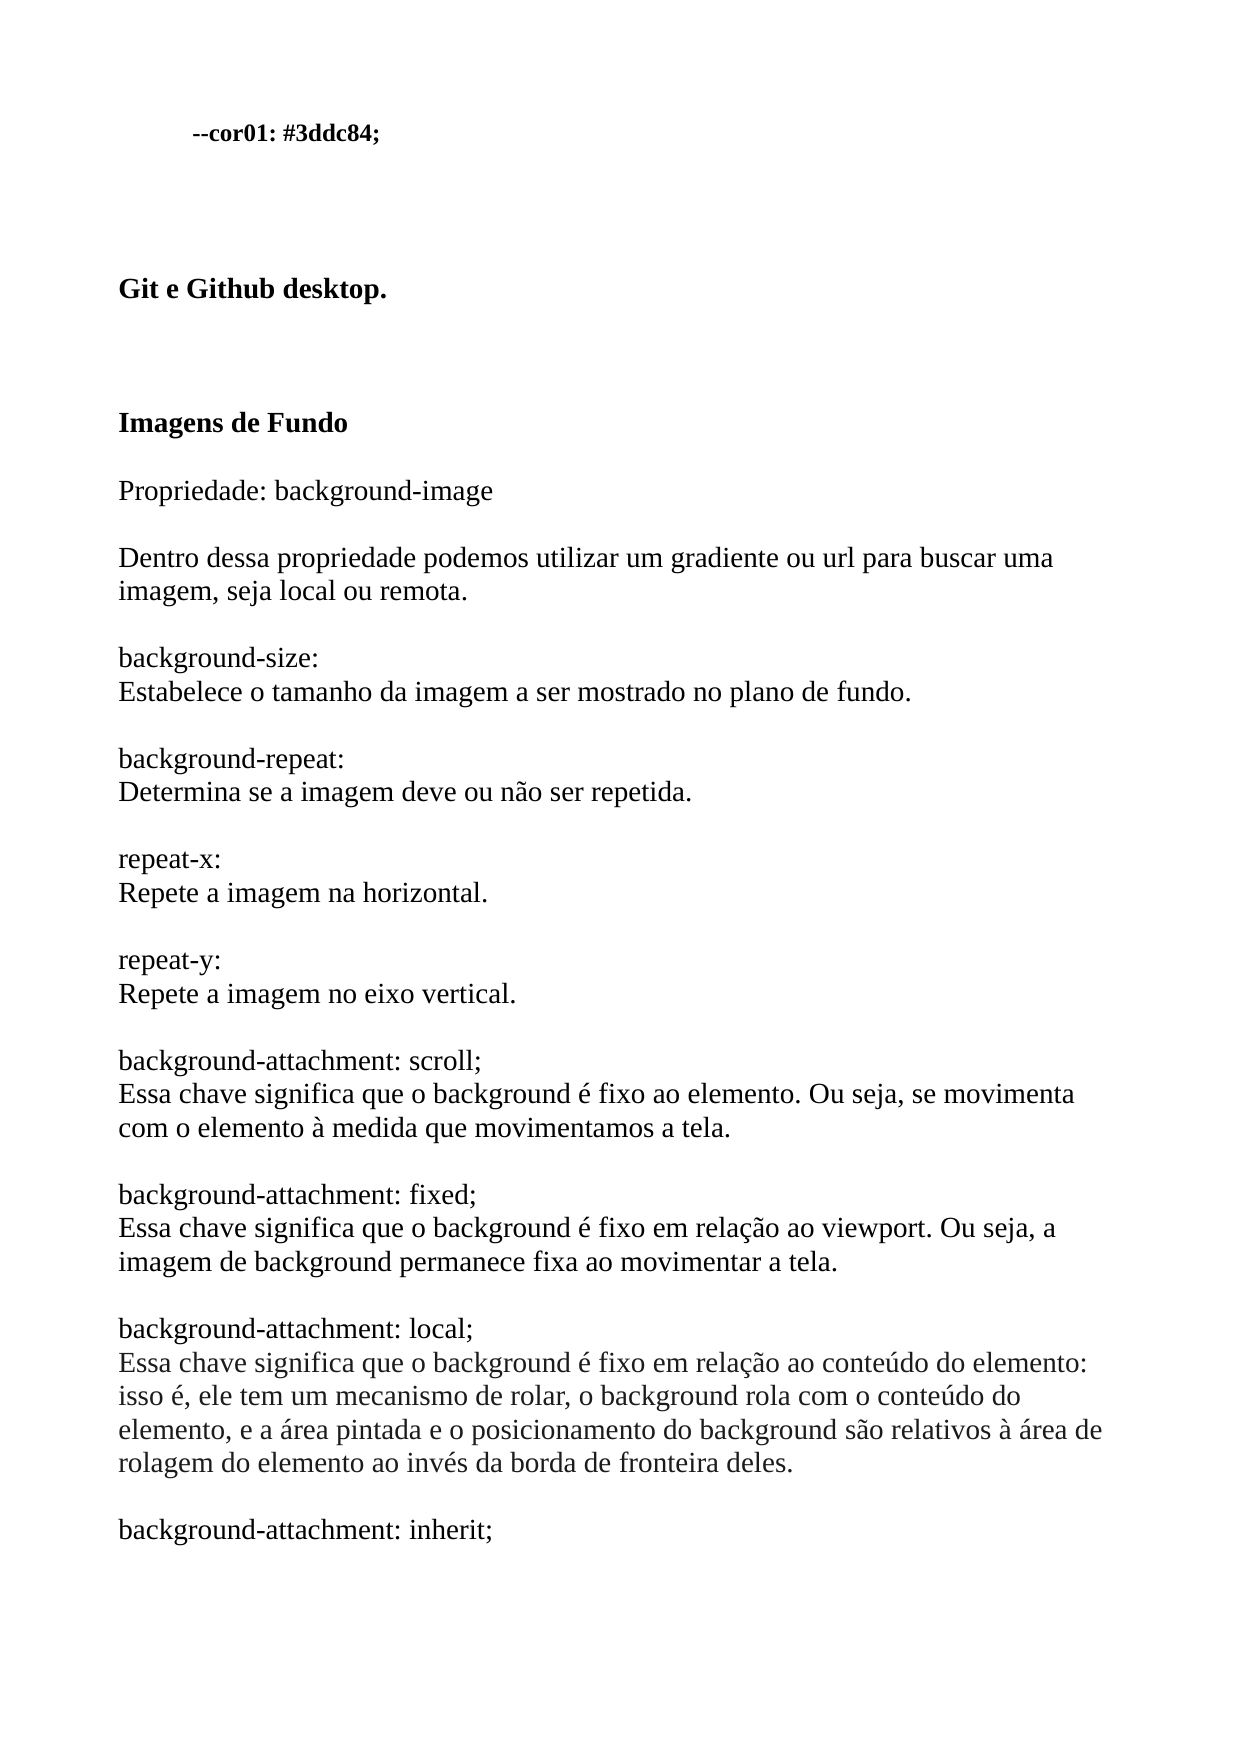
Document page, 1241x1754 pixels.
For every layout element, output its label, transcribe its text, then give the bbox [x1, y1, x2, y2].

text repeat-x: [118, 842, 1122, 875]
text background-repeat: [118, 741, 1122, 774]
text Imagens de Fundo [118, 406, 1122, 439]
text Repete a imagem no eixo vertical. [118, 976, 1122, 1009]
text --cor01: #3ddc84; [118, 118, 1122, 147]
text background-size: [118, 640, 1122, 674]
text Essa chave significa que o background é fixo em relação ao conteúdo do elemento: isso é, ele tem um mecanismo de rolar, o background rola com o conteúdo do elemento, e a área pintada e o posicionamento do background são relativos à área de rolagem do elemento ao invés da borda de fronteira deles. [118, 1345, 1122, 1479]
text Repete a imagem na horizontal. [118, 875, 1122, 909]
text background-attachment: local; [118, 1311, 1122, 1345]
text Propriedade: background-image [118, 473, 1122, 506]
text background-attachment: scroll; [118, 1043, 1122, 1076]
text Dentro dessa propriedade podemos utilizar um gradiente ou url para buscar uma imagem, seja local ou remota. [118, 540, 1122, 607]
text Estabelece o tamanho da imagem a ser mostrado no plano de fundo. [118, 674, 1122, 707]
text Essa chave significa que o background é fixo em relação ao viewport. Ou seja, a imagem de background permanece fixa ao movimentar a tela. [118, 1211, 1122, 1278]
text repeat-y: [118, 942, 1122, 976]
text Essa chave significa que o background é fixo ao elemento. Ou seja, se movimenta com o elemento à medida que movimentamos a tela. [118, 1076, 1122, 1143]
text background-attachment: inherit; [118, 1512, 1122, 1546]
text Git e Github desktop. [118, 271, 1122, 305]
text Determina se a imagem deve ou não ser repetida. [118, 774, 1122, 808]
text background-attachment: fixed; [118, 1177, 1122, 1211]
